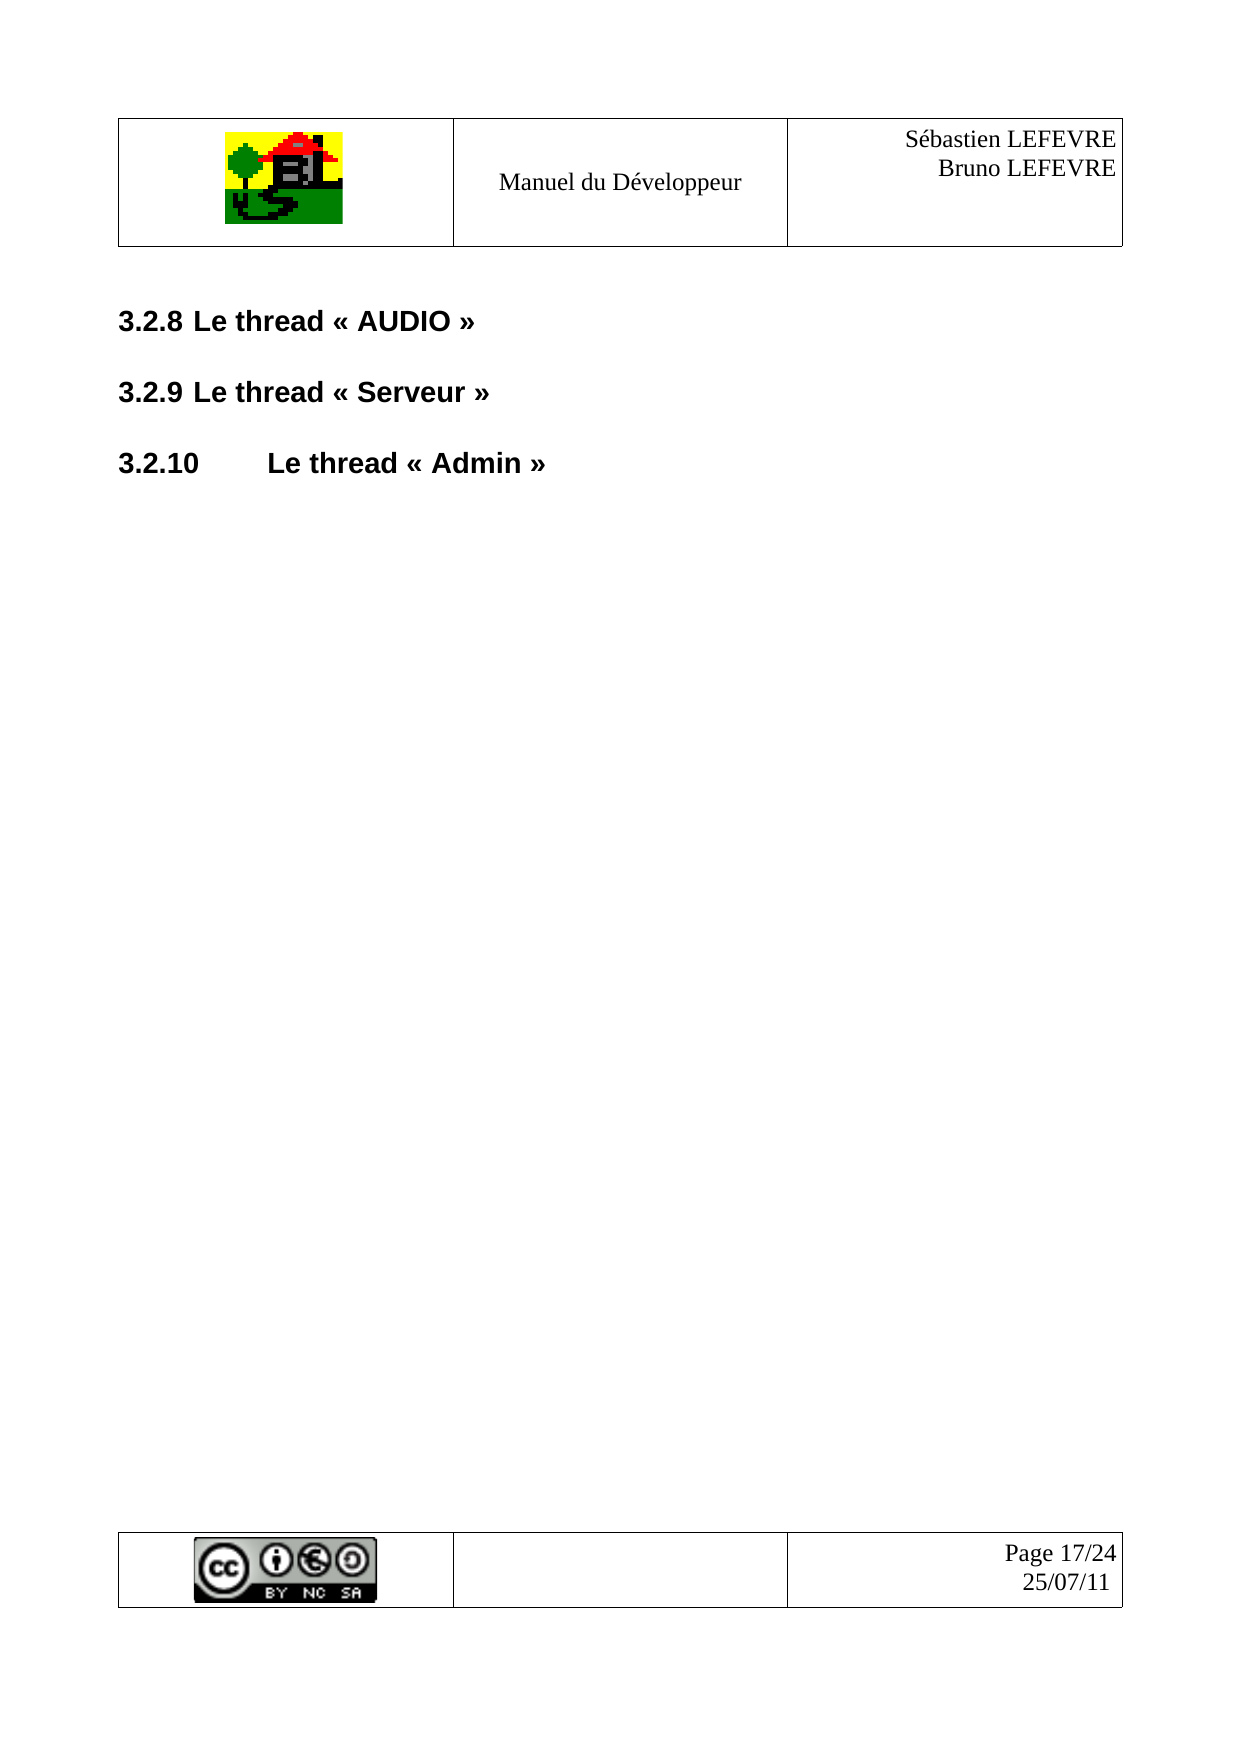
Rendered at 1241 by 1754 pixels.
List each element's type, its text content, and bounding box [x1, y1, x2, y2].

picture [193, 1537, 378, 1603]
subtitle Le thread « Admin » [118, 446, 1122, 479]
picture [225, 132, 343, 224]
subtitle Le thread « AUDIO » [118, 304, 1122, 337]
subtitle Le thread « Serveur » [118, 375, 1122, 408]
